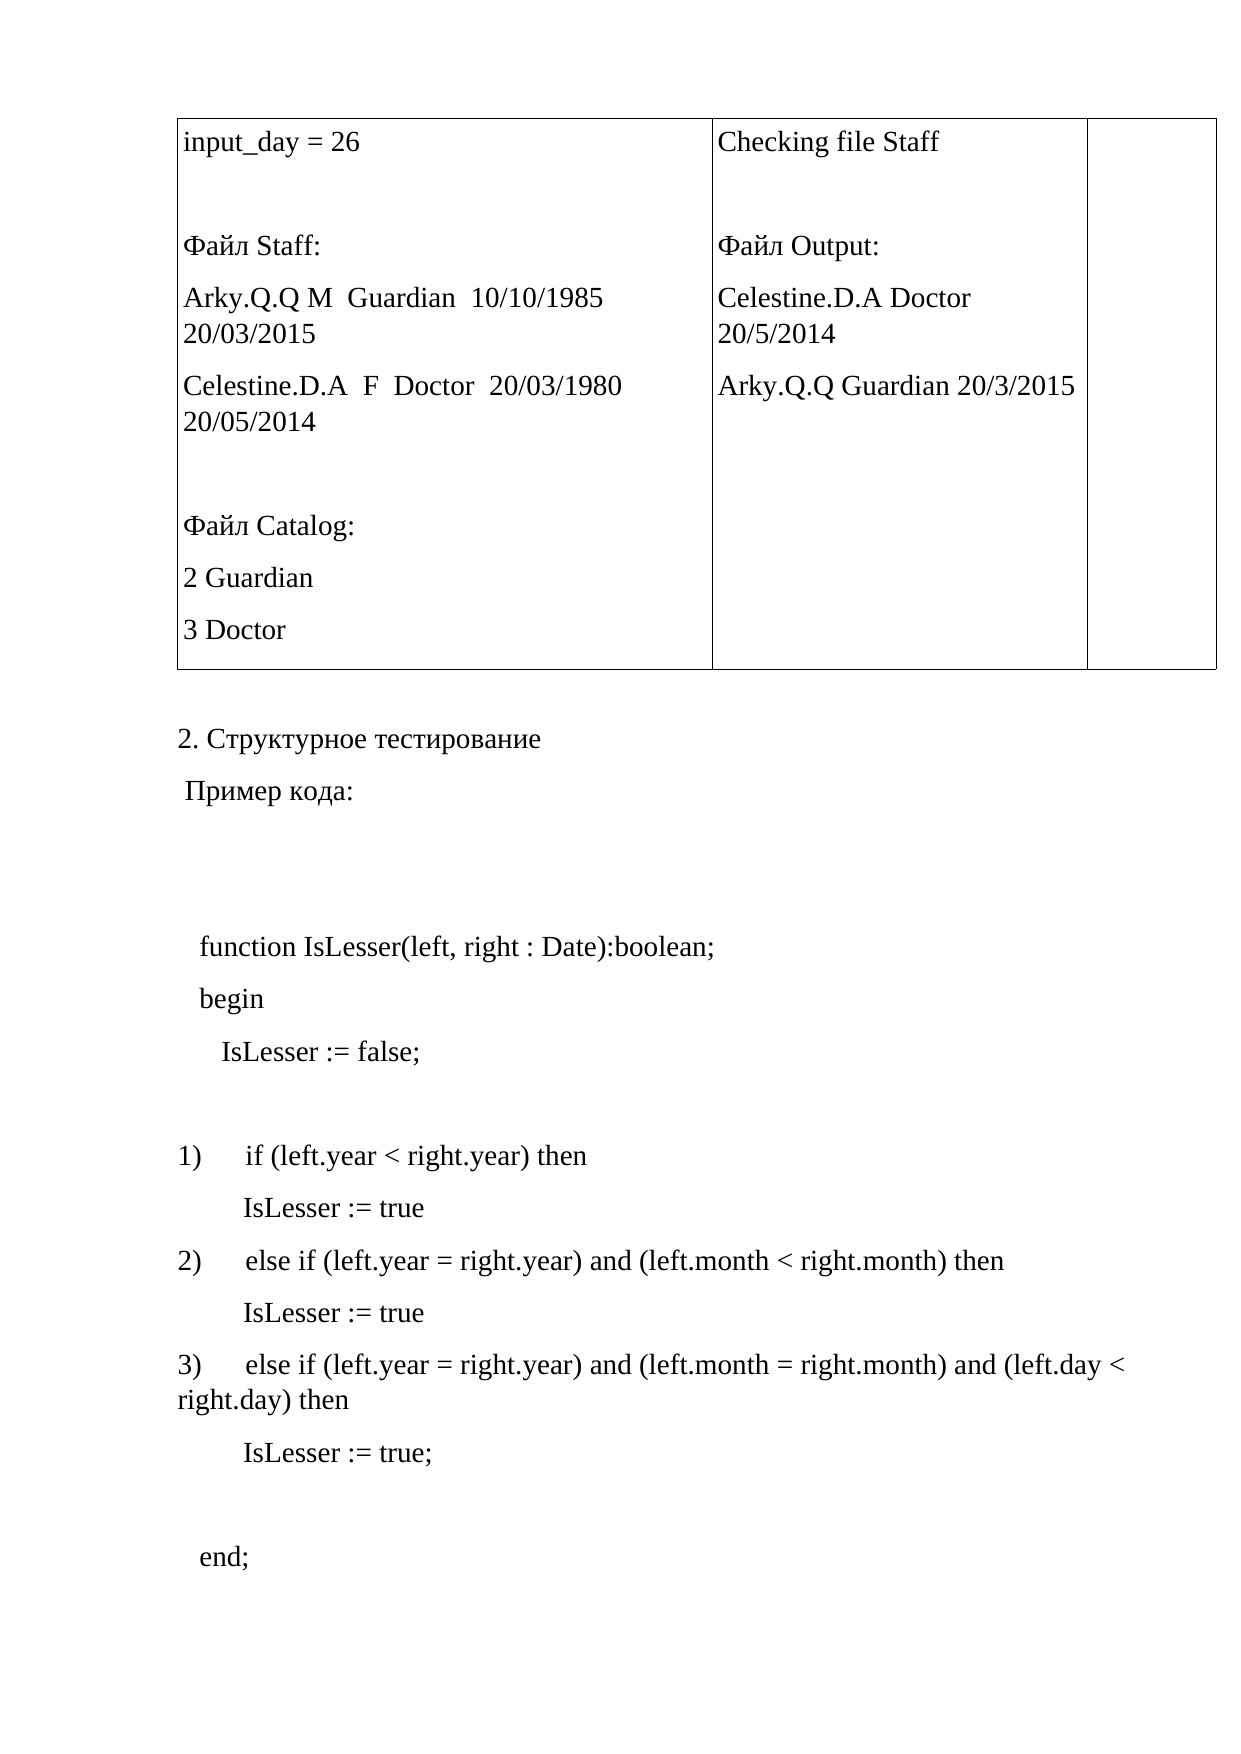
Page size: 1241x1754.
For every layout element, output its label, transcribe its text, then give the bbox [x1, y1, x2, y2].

text 3) else if (left.year = right.year) and (left.month = right.month) and (left.day < right.day) then [177, 1347, 1152, 1416]
text end; [177, 1539, 1152, 1573]
table_cell [1088, 119, 1216, 668]
text IsLesser := true; [177, 1435, 1152, 1468]
text IsLesser := false; [177, 1034, 1152, 1067]
text 1) if (left.year < right.year) then [177, 1138, 1152, 1172]
text 2) else if (left.year = right.year) and (left.month < right.month) then [177, 1243, 1152, 1276]
table_cell input_day = 26 Файл Staff: Arky.Q.Q M Guardian 10/10/1985 20/03/2015 Celestine.D.A F Doctor 20/03/1980 20/05/2014 Файл Catalog: 2 Guardian 3 Doctor [178, 119, 712, 668]
text begin [177, 982, 1152, 1015]
text 2. Структурное тестирование [177, 721, 1152, 754]
text IsLesser := true [177, 1190, 1152, 1224]
table_cell Checking file Staff Файл Output: Celestine.D.A Doctor 20/5/2014 Arky.Q.Q Guardian 20/3/2015 [713, 119, 1087, 668]
text IsLesser := true [177, 1295, 1152, 1328]
text function IsLesser(left, right : Date):boolean; [177, 929, 1152, 963]
text Пример кода: [177, 773, 1152, 806]
